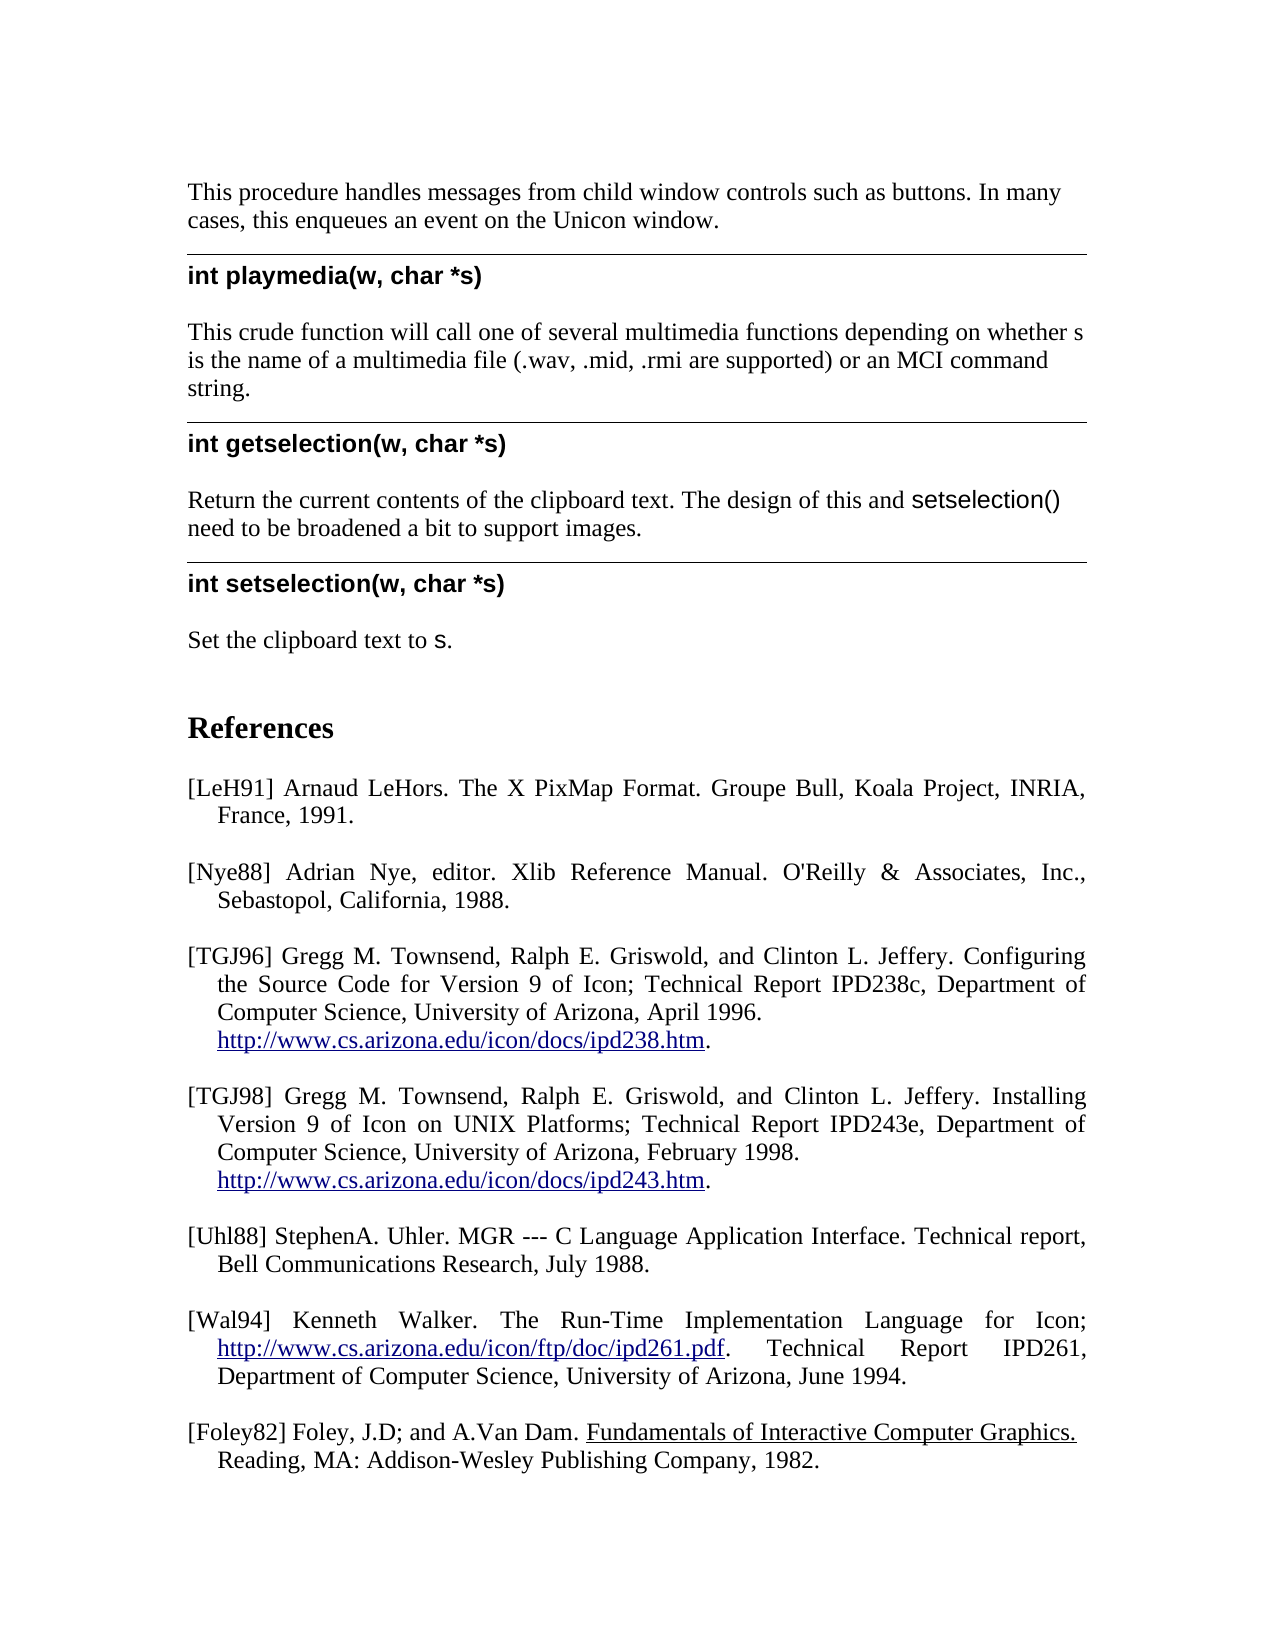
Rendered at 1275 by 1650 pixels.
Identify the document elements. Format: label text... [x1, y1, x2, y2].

text [Wal94] Kenneth Walker. The Run-Time Implementation Language for Icon; http://www.cs.arizona.edu/icon/ftp/doc/ipd261.pdf. Technical Report IPD261, Department of Computer Science, University of Arizona, June 1994. [187, 1306, 1087, 1390]
subtitle References [187, 710, 1087, 745]
text int getselection(w, char *s) [187, 430, 1087, 458]
text [Nye88] Adrian Nye, editor. Xlib Reference Manual. O'Reilly & Associates, Inc., Sebastopol, California, 1988. [187, 857, 1087, 913]
text This crude function will call one of several multimedia functions depending on whether s is the name of a multimedia file (.wav, .mid, .rmi are supported) or an MCI command string. [187, 318, 1087, 402]
text [TGJ96] Gregg M. Townsend, Ralph E. Griswold, and Clinton L. Jeffery. Configuring the Source Code for Version 9 of Icon; Technical Report IPD238c, Department of Computer Science, University of Arizona, April 1996. http://www.cs.arizona.edu/icon/docs/ipd238.htm. [187, 942, 1087, 1054]
text [LeH91] Arnaud LeHors. The X PixMap Format. Groupe Bull, Koala Project, INRIA, France, 1991. [187, 773, 1087, 829]
text Set the clipboard text to s. [187, 626, 1087, 654]
text [Foley82] Foley, J.D; and A.Van Dam. Fundamentals of Interactive Computer Graphics. Reading, MA: Addison-Wesley Publishing Company, 1982. [187, 1418, 1087, 1474]
text int setselection(w, char *s) [187, 570, 1087, 598]
text [TGJ98] Gregg M. Townsend, Ralph E. Griswold, and Clinton L. Jeffery. Installing Version 9 of Icon on UNIX Platforms; Technical Report IPD243e, Department of Computer Science, University of Arizona, February 1998. http://www.cs.arizona.edu/icon/docs/ipd243.htm. [187, 1082, 1087, 1194]
text int playmedia(w, char *s) [187, 262, 1087, 290]
text Return the current contents of the clipboard text. The design of this and setselection() need to be broadened a bit to support images. [187, 486, 1087, 542]
text This procedure handles messages from child window controls such as buttons. In many cases, this enqueues an event on the Unicon window. [187, 178, 1087, 234]
text [Uhl88] StephenA. Uhler. MGR --- C Language Application Interface. Technical report, Bell Communications Research, July 1988. [187, 1222, 1087, 1278]
